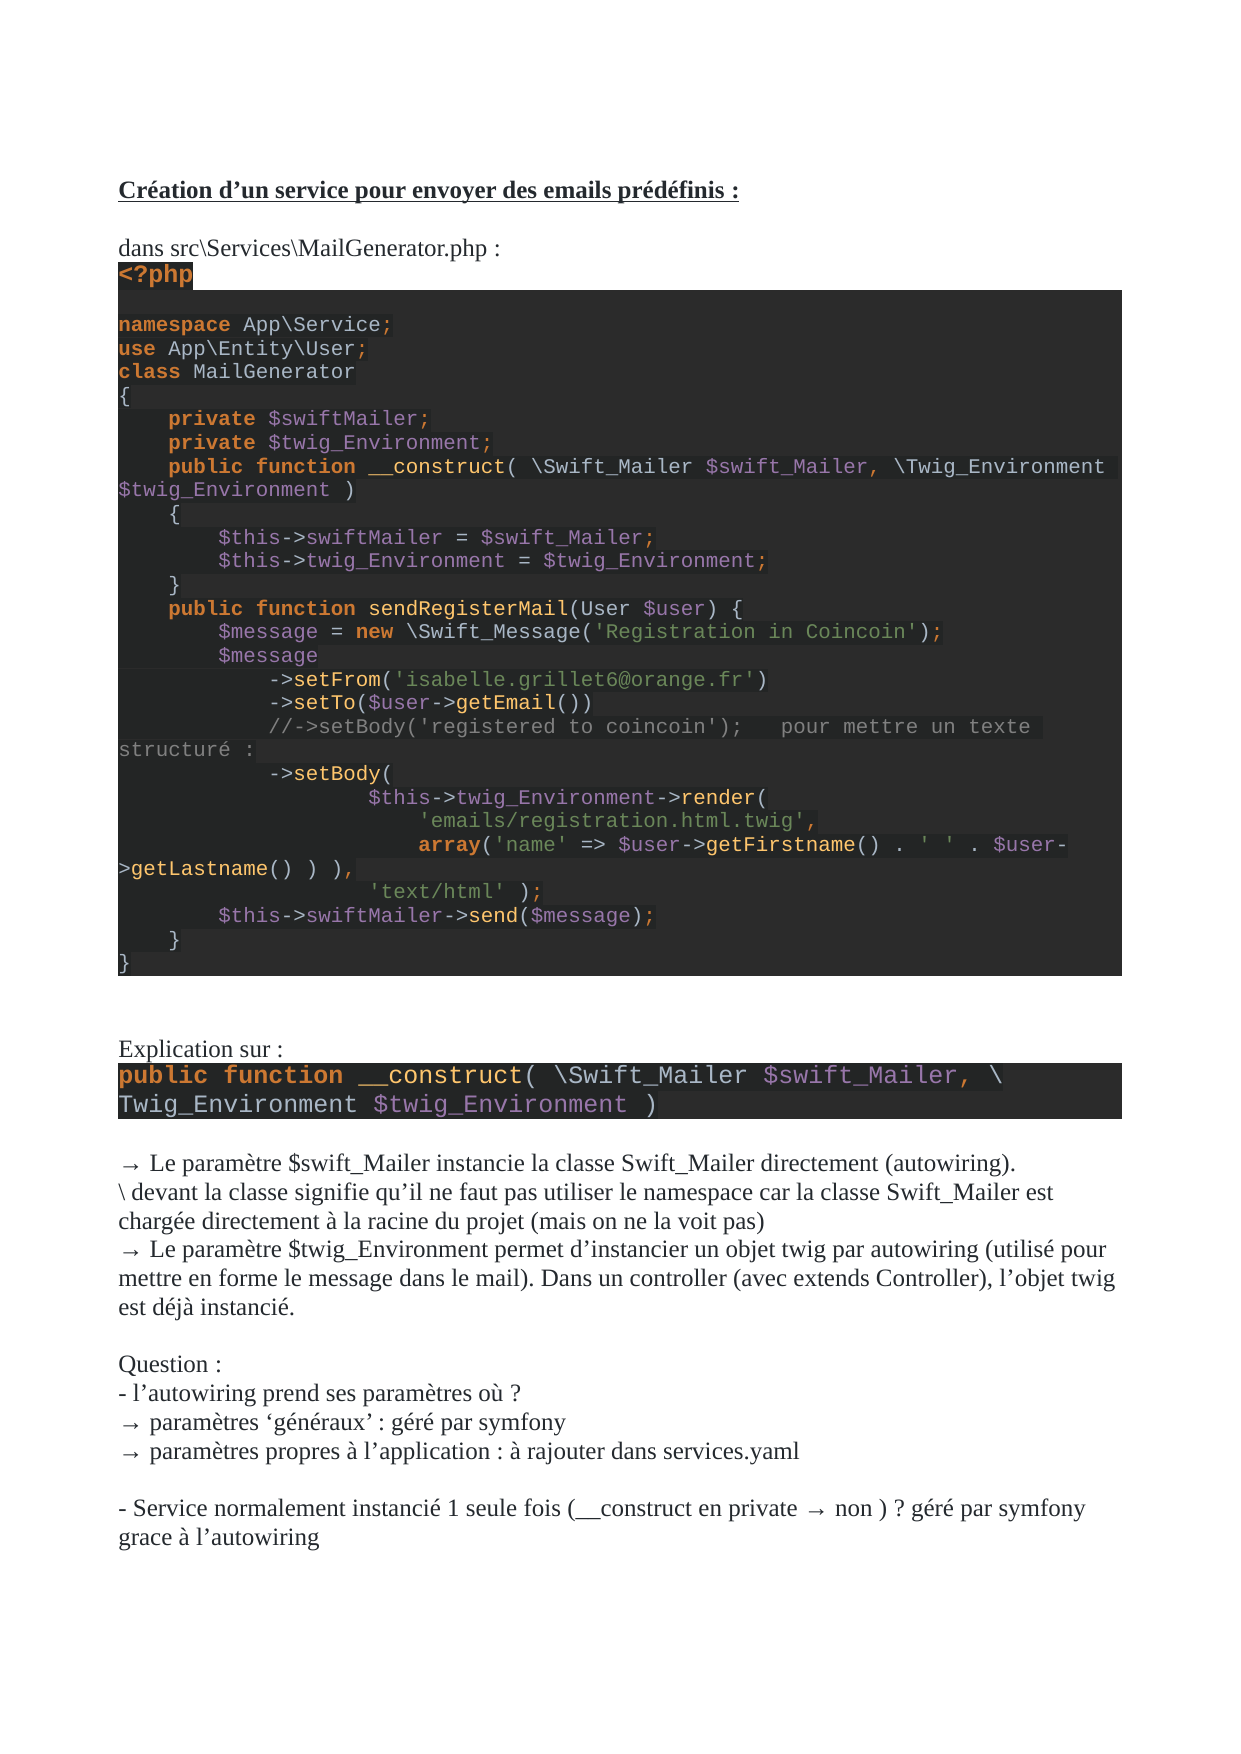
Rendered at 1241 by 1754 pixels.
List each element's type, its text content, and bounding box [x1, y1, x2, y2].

text → paramètres ‘généraux’ : géré par symfony [118, 1407, 1122, 1436]
text namespace App\Service; [118, 314, 1122, 337]
text - l’autowiring prend ses paramètres où ? [118, 1378, 1122, 1407]
text //->setBody('registered to coincoin'); pour mettre un texte structuré : [118, 716, 1122, 763]
text - Service normalement instancié 1 seule fois (__construct en private → non ) ? géré par symfony grace à l’autowiring [118, 1493, 1122, 1551]
text Explication sur : [118, 1034, 1122, 1063]
text $this->twig_Environment = $twig_Environment; [118, 550, 1122, 574]
text <?php [118, 262, 1122, 290]
text } [118, 574, 1122, 598]
text Question : [118, 1349, 1122, 1378]
text Création d’un service pour envoyer des emails prédéfinis : [118, 176, 1122, 204]
text } [118, 929, 1122, 952]
text $message = new \Swift_Message('Registration in Coincoin'); [118, 621, 1122, 645]
text private $swiftMailer; [118, 408, 1122, 432]
text public function __construct( \Swift_Mailer $swift_Mailer, \Twig_Environment $twig_Environment ) [118, 1063, 1122, 1119]
text dans src\Services\MailGenerator.php : [118, 233, 1122, 262]
text } [118, 952, 1122, 976]
text $this->swiftMailer->send($message); [118, 905, 1122, 929]
text 'emails/registration.html.twig', [118, 810, 1122, 834]
text private $twig_Environment; [118, 432, 1122, 456]
text → paramètres propres à l’application : à rajouter dans services.yaml [118, 1436, 1122, 1464]
text \ devant la classe signifie qu’il ne faut pas utiliser le namespace car la classe Swift_Mailer est chargée directement à la racine du projet (mais on ne la voit pas) [118, 1177, 1122, 1234]
text { [118, 503, 1122, 527]
text public function __construct( \Swift_Mailer $swift_Mailer, \Twig_Environment $twig_Environment ) [118, 456, 1122, 503]
text → Le paramètre $swift_Mailer instancie la classe Swift_Mailer directement (autowiring). [118, 1148, 1122, 1177]
text { [118, 385, 1122, 408]
text public function sendRegisterMail(User $user) { [118, 598, 1122, 621]
text use App\Entity\User; [118, 337, 1122, 361]
text class MailGenerator [118, 361, 1122, 385]
text 'text/html' ); [118, 881, 1122, 905]
text ->setBody( [118, 763, 1122, 787]
text array('name' => $user->getFirstname() . ' ' . $user->getLastname() ) ), [118, 834, 1122, 881]
text $this->swiftMailer = $swift_Mailer; [118, 527, 1122, 550]
text $this->twig_Environment->render( [118, 787, 1122, 810]
text ->setFrom('isabelle.grillet6@orange.fr') [118, 668, 1122, 692]
text $message [118, 645, 1122, 668]
text ->setTo($user->getEmail()) [118, 692, 1122, 716]
text → Le paramètre $twig_Environment permet d’instancier un objet twig par autowiring (utilisé pour mettre en forme le message dans le mail). Dans un controller (avec extends Controller), l’objet twig est déjà instancié. [118, 1234, 1122, 1321]
